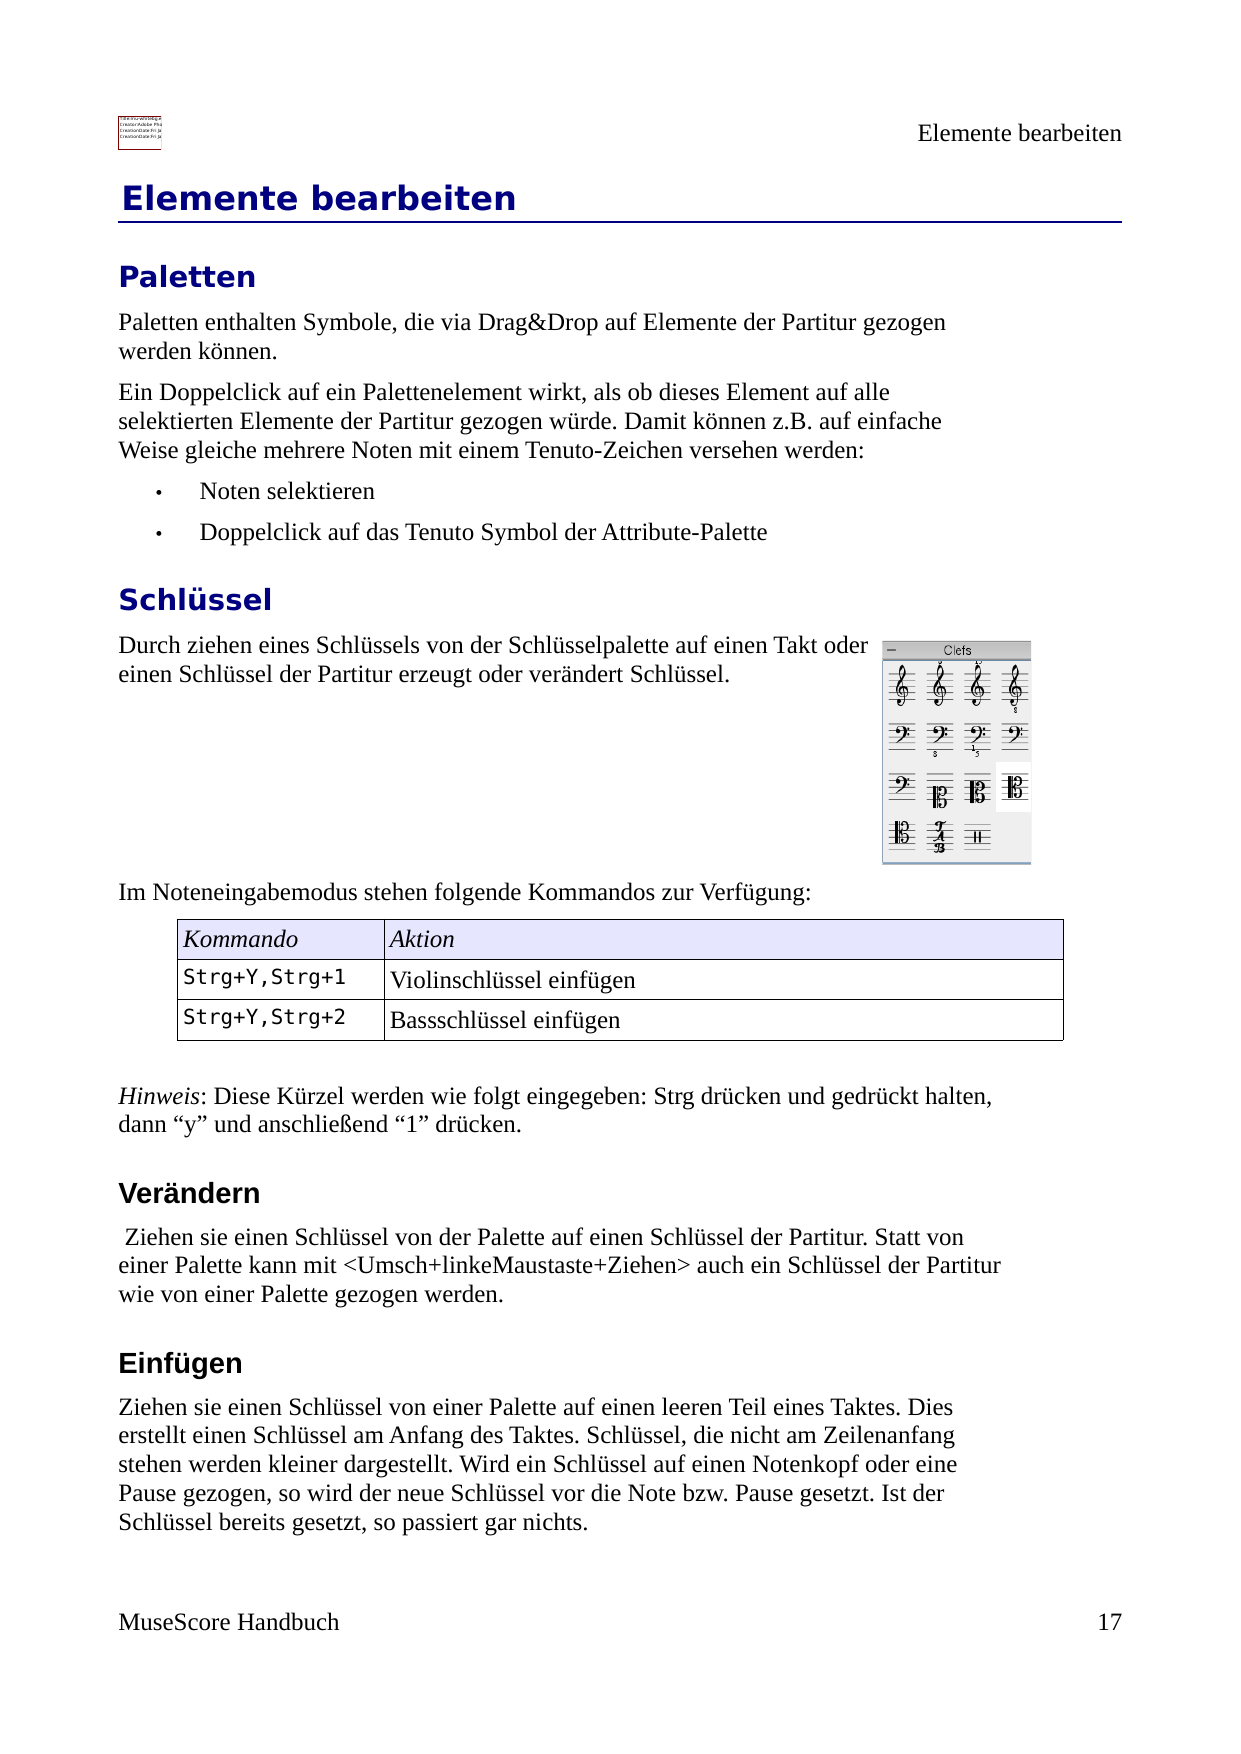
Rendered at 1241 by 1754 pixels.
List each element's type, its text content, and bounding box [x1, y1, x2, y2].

table_header Aktion [385, 920, 1063, 959]
text Hinweis: Diese Kürzel werden wie folgt eingegeben: Strg drücken und gedrückt halten, dann “y” und anschließend “1” drücken. [118, 1081, 1004, 1138]
text Ziehen sie einen Schlüssel von der Palette auf einen Schlüssel der Partitur. Statt von einer Palette kann mit <Umsch+linkeMaustaste+Ziehen> auch ein Schlüssel der Partitur wie von einer Palette gezogen werden. [118, 1222, 1004, 1308]
subtitle Verändern [118, 1176, 1122, 1209]
subtitle Elemente bearbeiten [118, 176, 1122, 221]
table_header Kommando [178, 920, 384, 959]
text Paletten enthalten Symbole, die via Drag&Drop auf Elemente der Partitur gezogen werden können. [118, 307, 1004, 365]
text Im Noteneingabemodus stehen folgende Kommandos zur Verfügung: [118, 877, 1004, 906]
list Noten selektieren [156, 476, 1004, 505]
subtitle Paletten [118, 261, 1122, 295]
table_cell Strg+Y,Strg+1 [178, 960, 384, 999]
table_cell Bassschlüssel einfügen [385, 1000, 1063, 1039]
subtitle Einfügen [118, 1346, 1122, 1379]
text Ziehen sie einen Schlüssel von einer Palette auf einen leeren Teil eines Taktes. Dies erstellt einen Schlüssel am Anfang des Taktes. Schlüssel, die nicht am Zeilenanfang stehen werden kleiner dargestellt. Wird ein Schlüssel auf einen Notenkopf oder eine Pause gezogen, so wird der neue Schlüssel vor die Note bzw. Pause gesetzt. Ist der Schlüssel bereits gesetzt, so passiert gar nichts. [118, 1392, 1004, 1535]
subtitle Schlüssel [118, 583, 1122, 617]
text Durch ziehen eines Schlüssels von der Schlüsselpalette auf einen Takt oder einen Schlüssel der Partitur erzeugt oder verändert Schlüssel. [118, 630, 1004, 865]
list Doppelclick auf das Tenuto Symbol der Attribute-Palette [156, 517, 1004, 546]
text Ein Doppelclick auf ein Palettenelement wirkt, als ob dieses Element auf alle selektierten Elemente der Partitur gezogen würde. Damit können z.B. auf einfache Weise gleiche mehrere Noten mit einem Tenuto-Zeichen versehen werden: [118, 377, 1004, 463]
picture [882, 640, 1032, 865]
table_cell Strg+Y,Strg+2 [178, 1000, 384, 1039]
table_cell Violinschlüssel einfügen [385, 960, 1063, 999]
